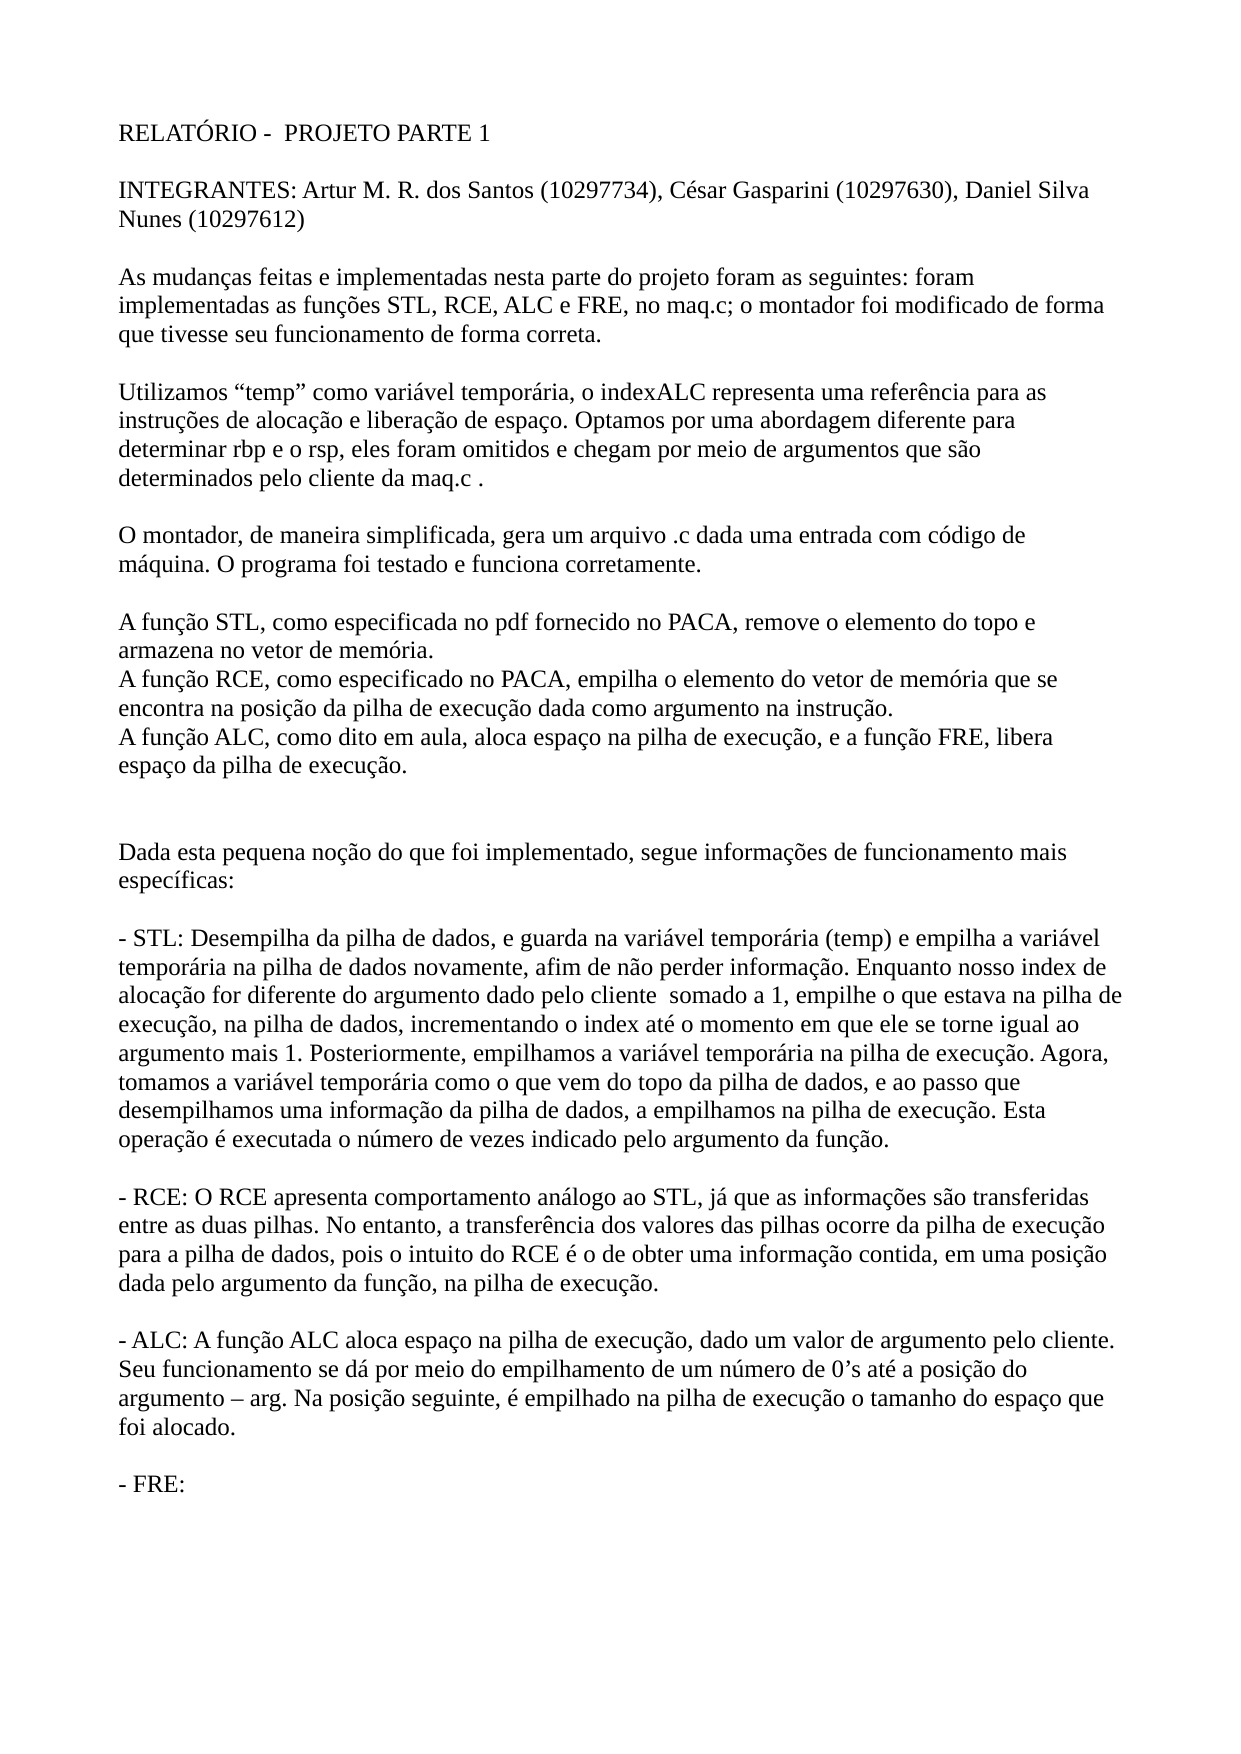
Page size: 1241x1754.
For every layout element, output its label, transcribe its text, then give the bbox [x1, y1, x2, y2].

text - STL: Desempilha da pilha de dados, e guarda na variável temporária (temp) e empilha a variável temporária na pilha de dados novamente, afim de não perder informação. Enquanto nosso index de alocação for diferente do argumento dado pelo cliente somado a 1, empilhe o que estava na pilha de execução, na pilha de dados, incrementando o index até o momento em que ele se torne igual ao argumento mais 1. Posteriormente, empilhamos a variável temporária na pilha de execução. Agora, tomamos a variável temporária como o que vem do topo da pilha de dados, e ao passo que desempilhamos uma informação da pilha de dados, a empilhamos na pilha de execução. Esta operação é executada o número de vezes indicado pelo argumento da função. [118, 923, 1122, 1153]
text A função ALC, como dito em aula, aloca espaço na pilha de execução, e a função FRE, libera espaço da pilha de execução. [118, 722, 1122, 779]
text A função STL, como especificada no pdf fornecido no PACA, remove o elemento do topo e armazena no vetor de memória. [118, 607, 1122, 664]
text O montador, de maneira simplificada, gera um arquivo .c dada uma entrada com código de máquina. O programa foi testado e funciona corretamente. [118, 521, 1122, 578]
text Utilizamos “temp” como variável temporária, o indexALC representa uma referência para as instruções de alocação e liberação de espaço. Optamos por uma abordagem diferente para determinar rbp e o rsp, eles foram omitidos e chegam por meio de argumentos que são determinados pelo cliente da maq.c . [118, 377, 1122, 492]
text RELATÓRIO - PROJETO PARTE 1 [118, 118, 1122, 147]
text - RCE: O RCE apresenta comportamento análogo ao STL, já que as informações são transferidas entre as duas pilhas. No entanto, a transferência dos valores das pilhas ocorre da pilha de execução para a pilha de dados, pois o intuito do RCE é o de obter uma informação contida, em uma posição dada pelo argumento da função, na pilha de execução. [118, 1182, 1122, 1297]
text Dada esta pequena noção do que foi implementado, segue informações de funcionamento mais específicas: [118, 837, 1122, 894]
text - ALC: A função ALC aloca espaço na pilha de execução, dado um valor de argumento pelo cliente. Seu funcionamento se dá por meio do empilhamento de um número de 0’s até a posição do argumento – arg. Na posição seguinte, é empilhado na pilha de execução o tamanho do espaço que foi alocado. [118, 1326, 1122, 1441]
text A função RCE, como especificado no PACA, empilha o elemento do vetor de memória que se encontra na posição da pilha de execução dada como argumento na instrução. [118, 664, 1122, 722]
text As mudanças feitas e implementadas nesta parte do projeto foram as seguintes: foram implementadas as funções STL, RCE, ALC e FRE, no maq.c; o montador foi modificado de forma que tivesse seu funcionamento de forma correta. [118, 262, 1122, 348]
text - FRE: [118, 1469, 1122, 1498]
text INTEGRANTES: Artur M. R. dos Santos (10297734), César Gasparini (10297630), Daniel Silva Nunes (10297612) [118, 176, 1122, 233]
